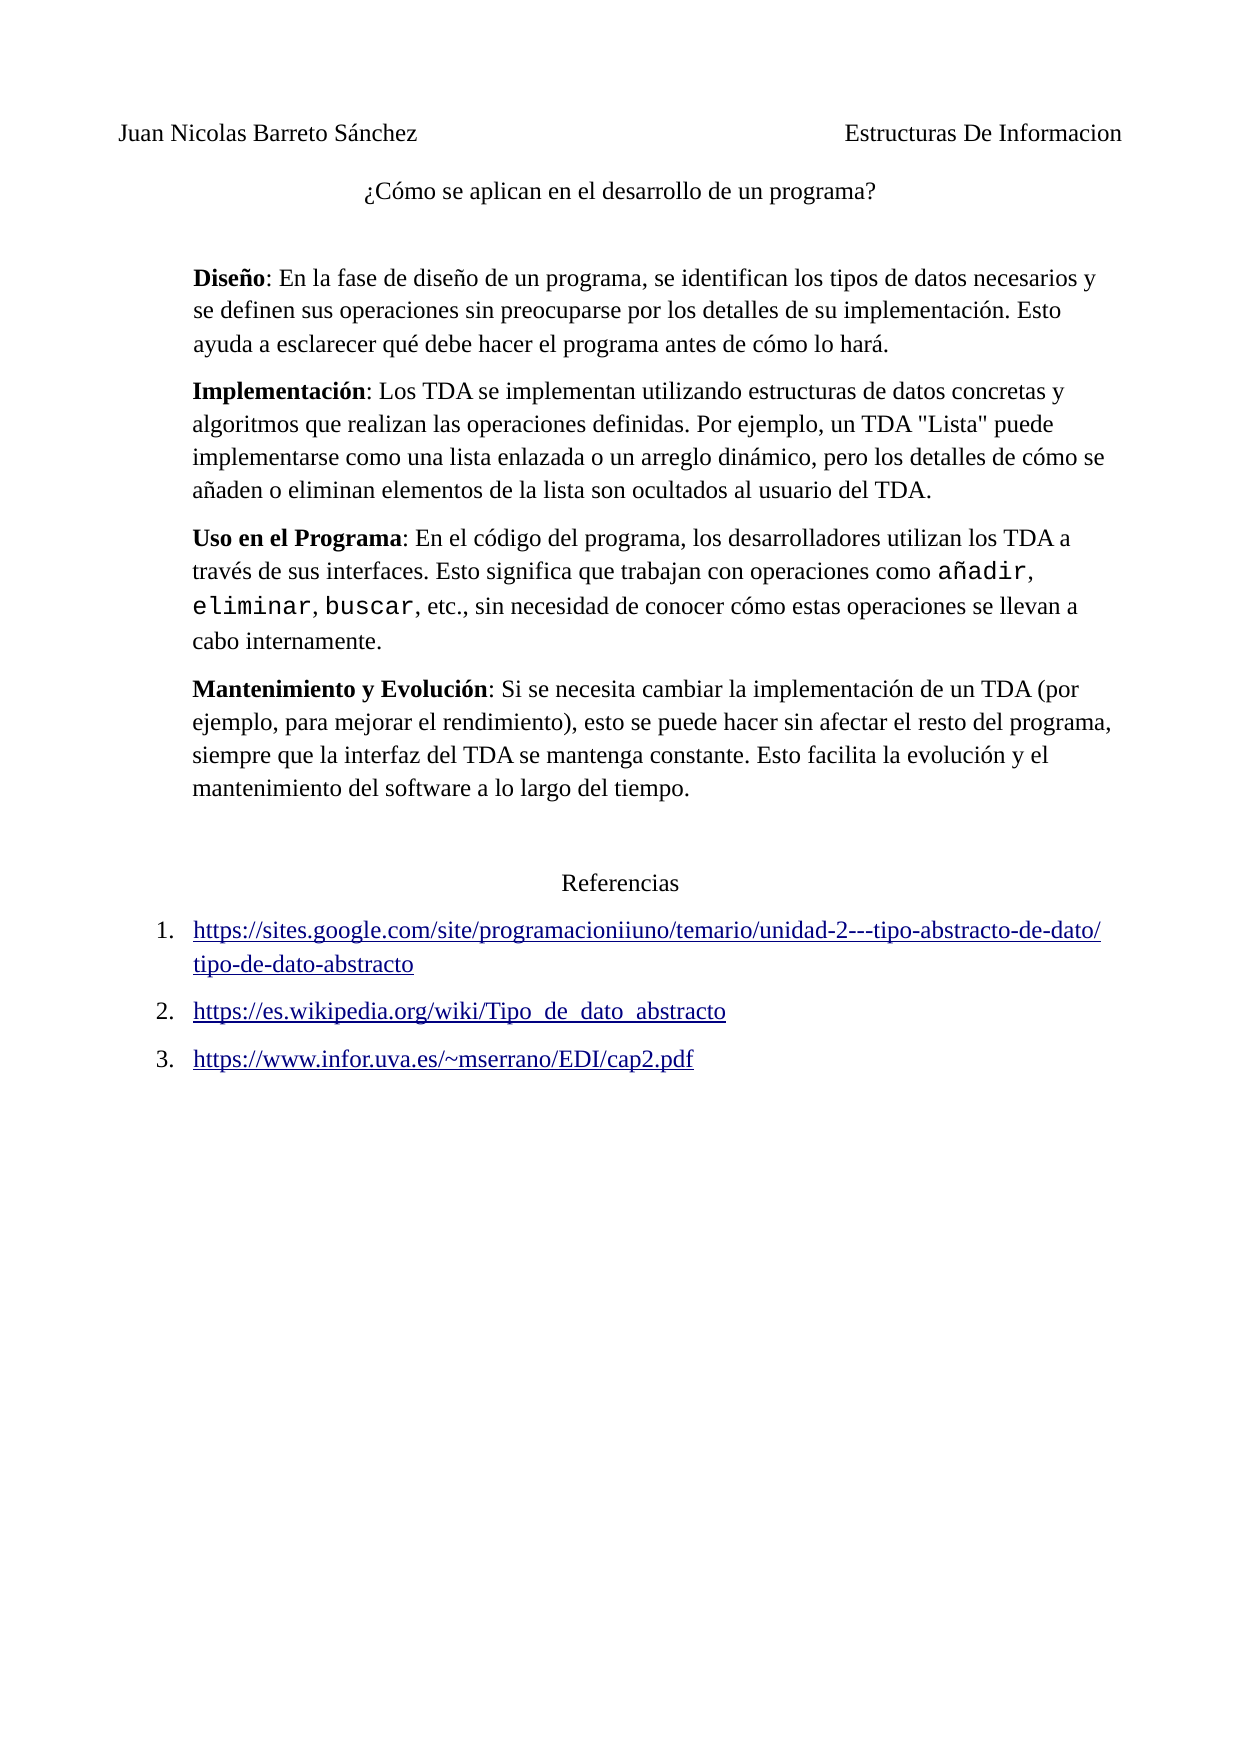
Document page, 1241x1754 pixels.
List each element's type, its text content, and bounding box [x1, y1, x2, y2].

list https://www.infor.uva.es/~mserrano/EDI/cap2.pdf [156, 1044, 1122, 1073]
list Mantenimiento y Evolución: Si se necesita cambiar la implementación de un TDA (por ejemplo, para mejorar el rendimiento), esto se puede hacer sin afectar el resto del programa, siempre que la interfaz del TDA se mantenga constante. Esto facilita la evolución y el mantenimiento del software a lo largo del tiempo. [162, 674, 1122, 802]
list https://sites.google.com/site/programacioniiuno/temario/unidad-2---tipo-abstracto-de-dato/tipo-de-dato-abstracto [156, 916, 1122, 977]
text ¿Cómo se aplican en el desarrollo de un programa? [118, 176, 1122, 205]
list Uso en el Programa: En el código del programa, los desarrolladores utilizan los TDA a través de sus interfaces. Esto significa que trabajan con operaciones como añadir, eliminar, buscar, etc., sin necesidad de conocer cómo estas operaciones se llevan a cabo internamente. [162, 523, 1122, 655]
list Implementación: Los TDA se implementan utilizando estructuras de datos concretas y algoritmos que realizan las operaciones definidas. Por ejemplo, un TDA "Lista" puede implementarse como una lista enlazada o un arreglo dinámico, pero los detalles de cómo se añaden o eliminan elementos de la lista son ocultados al usuario del TDA. [162, 376, 1122, 504]
list https://es.wikipedia.org/wiki/Tipo_de_dato_abstracto [156, 996, 1122, 1025]
text Referencias [118, 868, 1122, 897]
list Diseño: En la fase de diseño de un programa, se identifican los tipos de datos necesarios y se definen sus operaciones sin preocuparse por los detalles de su implementación. Esto ayuda a esclarecer qué debe hacer el programa antes de cómo lo hará. [156, 263, 1122, 357]
